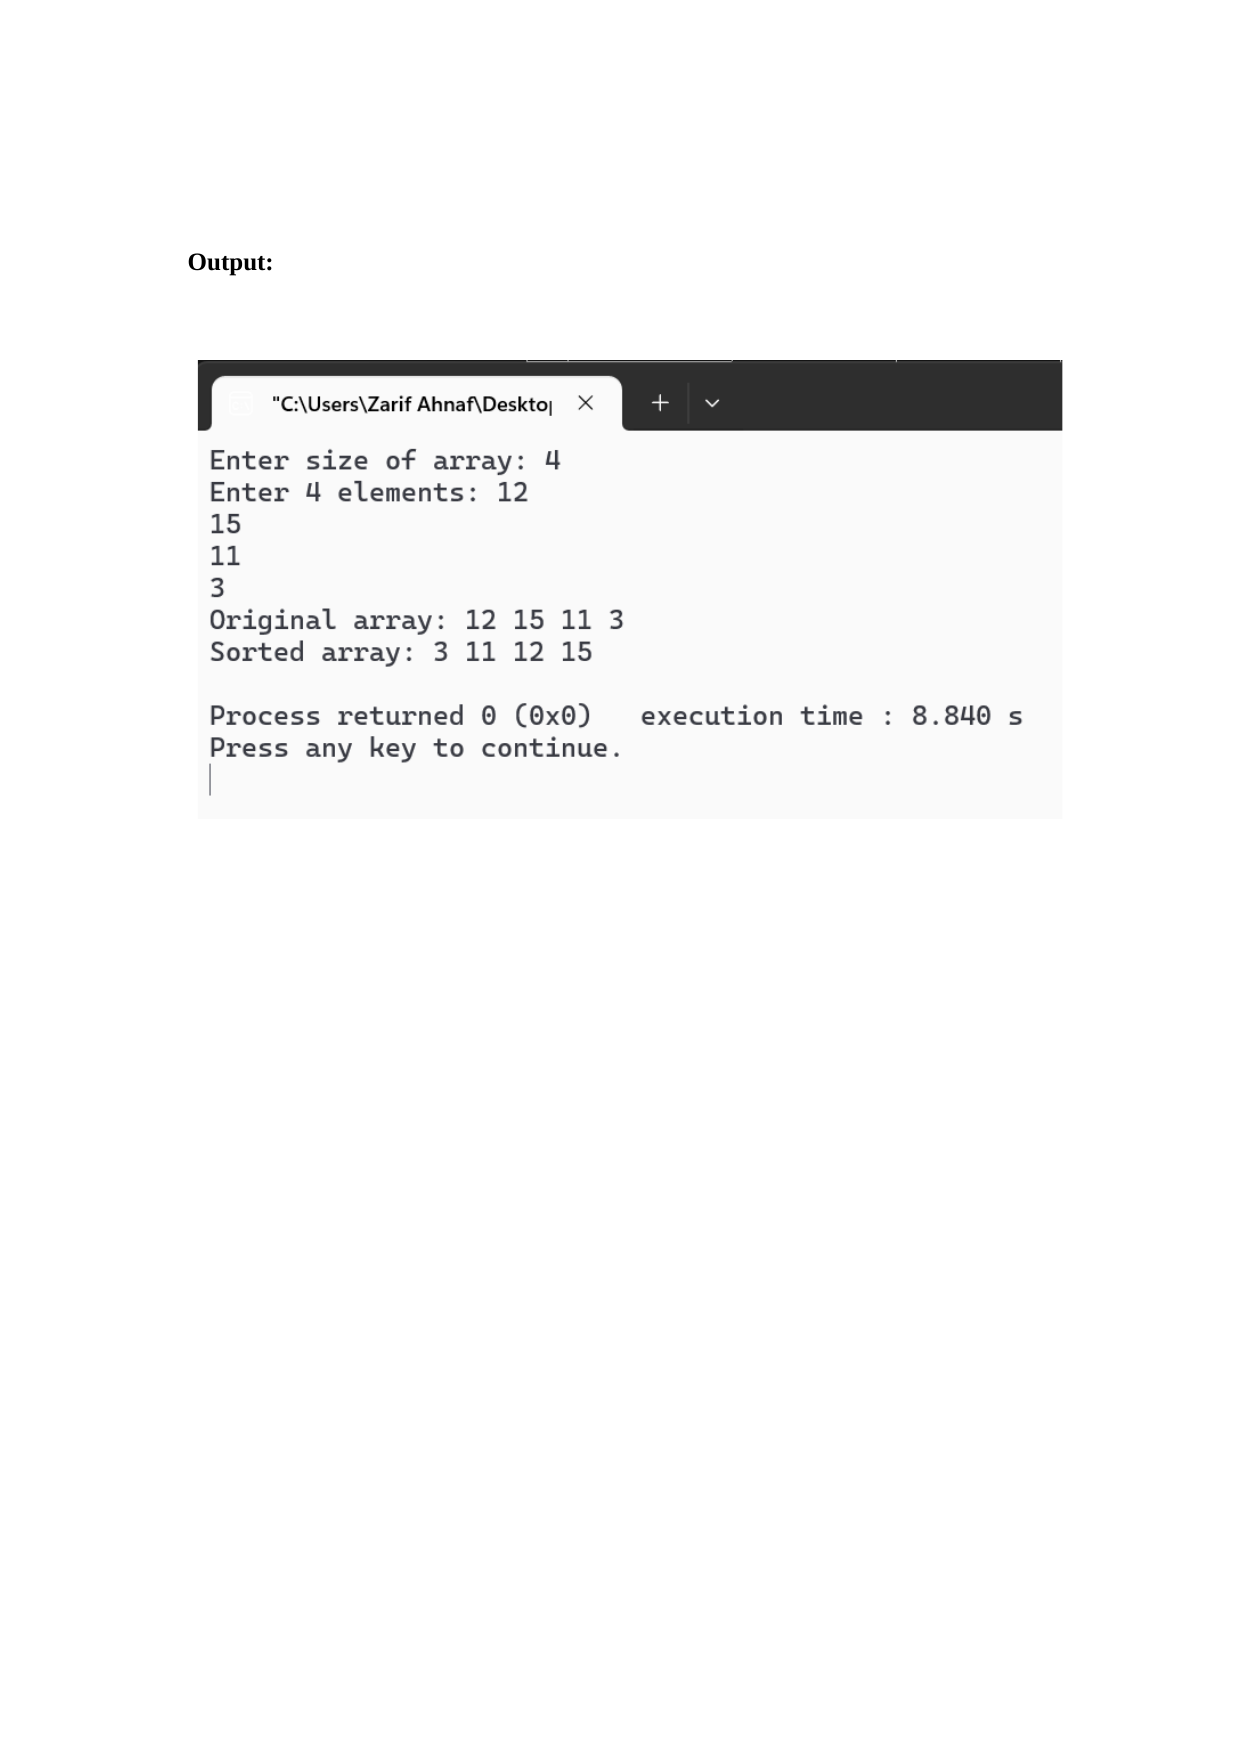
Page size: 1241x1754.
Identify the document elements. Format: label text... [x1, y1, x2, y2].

text Output: [187, 247, 1053, 276]
